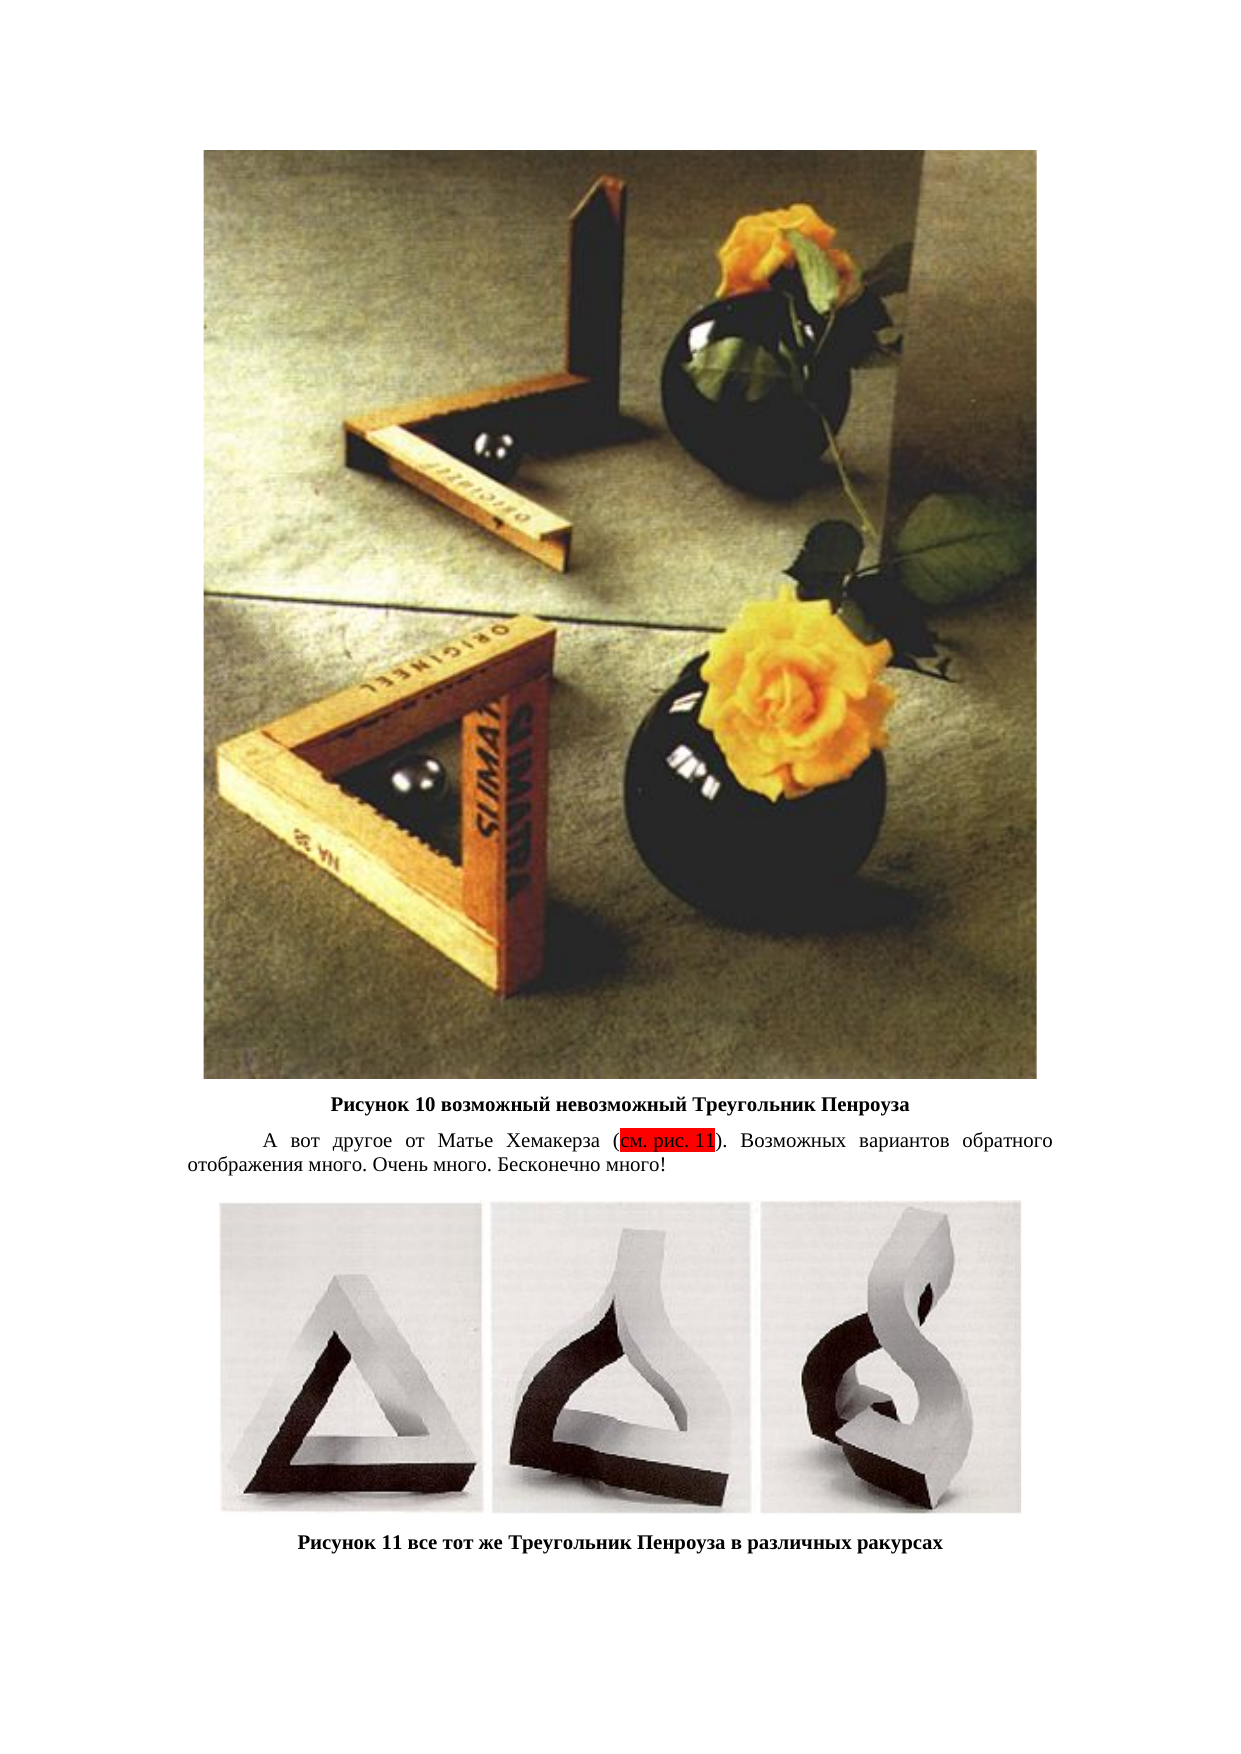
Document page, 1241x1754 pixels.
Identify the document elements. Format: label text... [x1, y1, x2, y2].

text Рисунок 10 возможный невозможный Треугольник Пенроуза [187, 1092, 1053, 1116]
text А вот другое от Матье Хемакерза (см. рис. 11). Возможных вариантов обратного отображения много. Очень много. Бесконечно много! [187, 1128, 1053, 1176]
picture [203, 150, 1037, 1079]
text Рисунок 11 все тот же Треугольник Пенроуза в различных ракурсах [187, 1529, 1053, 1554]
picture [219, 1200, 1022, 1517]
